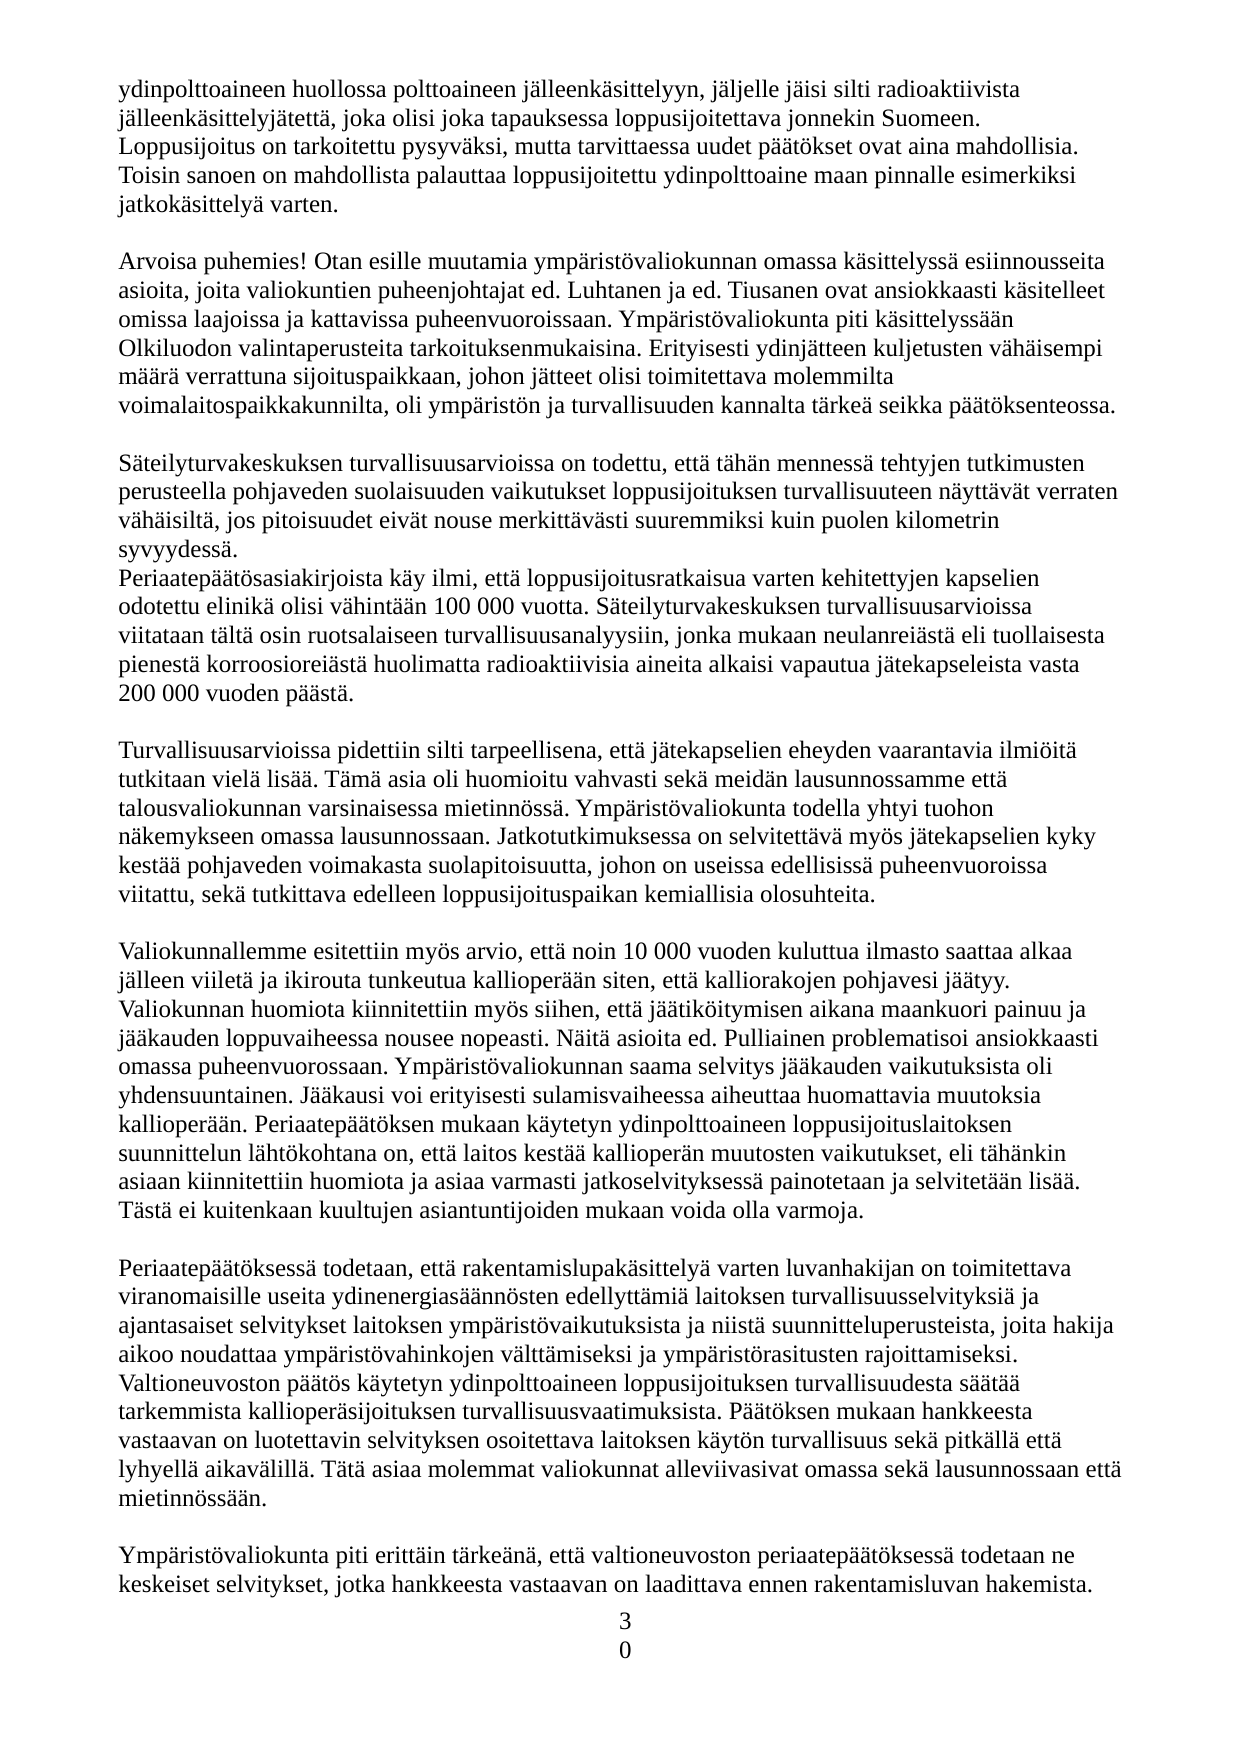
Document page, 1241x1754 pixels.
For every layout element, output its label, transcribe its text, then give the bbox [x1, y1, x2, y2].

text Turvallisuusarvioissa pidettiin silti tarpeellisena, että jätekapselien eheyden vaarantavia ilmiöitä tutkitaan vielä lisää. Tämä asia oli huomioitu vahvasti sekä meidän lausunnossamme että talousvaliokunnan varsinaisessa mietinnössä. Ympäristövaliokunta todella yhtyi tuohon näkemykseen omassa lausunnossaan. Jatkotutkimuksessa on selvitettävä myös jätekapselien kyky kestää pohjaveden voimakasta suolapitoisuutta, johon on useissa edellisissä puheenvuoroissa viitattu, sekä tutkittava edelleen loppusijoituspaikan kemiallisia olosuhteita. [118, 735, 1122, 908]
text Valiokunnallemme esitettiin myös arvio, että noin 10 000 vuoden kuluttua ilmasto saattaa alkaa jälleen viiletä ja ikirouta tunkeutua kallioperään siten, että kalliorakojen pohjavesi jäätyy. Valiokunnan huomiota kiinnitettiin myös siihen, että jäätiköitymisen aikana maankuori painuu ja jääkauden loppuvaiheessa nousee nopeasti. Näitä asioita ed. Pulliainen problematisoi ansiokkaasti omassa puheenvuorossaan. Ympäristövaliokunnan saama selvitys jääkauden vaikutuksista oli yhdensuuntainen. Jääkausi voi erityisesti sulamisvaiheessa aiheuttaa huomattavia muutoksia kallioperään. Periaatepäätöksen mukaan käytetyn ydinpolttoaineen loppusijoituslaitoksen suunnittelun lähtökohtana on, että laitos kestää kallioperän muutosten vaikutukset, eli tähänkin asiaan kiinnitettiin huomiota ja asiaa varmasti jatkoselvityksessä painotetaan ja selvitetään lisää. Tästä ei kuitenkaan kuultujen asiantuntijoiden mukaan voida olla varmoja. [118, 936, 1122, 1224]
text ydinpolttoaineen huollossa polttoaineen jälleenkäsittelyyn, jäljelle jäisi silti radioaktiivista jälleenkäsittelyjätettä, joka olisi joka tapauksessa loppusijoitettava jonnekin Suomeen. Loppusijoitus on tarkoitettu pysyväksi, mutta tarvittaessa uudet päätökset ovat aina mahdollisia. Toisin sanoen on mahdollista palauttaa loppusijoitettu ydinpolttoaine maan pinnalle esimerkiksi jatkokäsittelyä varten. [118, 74, 1122, 218]
text Periaatepäätösasiakirjoista käy ilmi, että loppusijoitusratkaisua varten kehitettyjen kapselien odotettu elinikä olisi vähintään 100 000 vuotta. Säteilyturvakeskuksen turvallisuusarvioissa viitataan tältä osin ruotsalaiseen turvallisuusanalyysiin, jonka mukaan neulanreiästä eli tuollaisesta pienestä korroosioreiästä huolimatta radioaktiivisia aineita alkaisi vapautua jätekapseleista vasta 200 000 vuoden päästä. [118, 563, 1122, 706]
text Ympäristövaliokunta piti erittäin tärkeänä, että valtioneuvoston periaatepäätöksessä todetaan ne keskeiset selvitykset, jotka hankkeesta vastaavan on laadittava ennen rakentamisluvan hakemista. [118, 1540, 1122, 1598]
text Arvoisa puhemies! Otan esille muutamia ympäristövaliokunnan omassa käsittelyssä esiinnousseita asioita, joita valiokuntien puheenjohtajat ed. Luhtanen ja ed. Tiusanen ovat ansiokkaasti käsitelleet omissa laajoissa ja kattavissa puheenvuoroissaan. Ympäristövaliokunta piti käsittelyssään Olkiluodon valintaperusteita tarkoituksenmukaisina. Erityisesti ydinjätteen kuljetusten vähäisempi määrä verrattuna sijoituspaikkaan, johon jätteet olisi toimitettava molemmilta voimalaitospaikkakunnilta, oli ympäristön ja turvallisuuden kannalta tärkeä seikka päätöksenteossa. [118, 246, 1122, 419]
text Säteilyturvakeskuksen turvallisuusarvioissa on todettu, että tähän mennessä tehtyjen tutkimusten perusteella pohjaveden suolaisuuden vaikutukset loppusijoituksen turvallisuuteen näyttävät verraten vähäisiltä, jos pitoisuudet eivät nouse merkittävästi suuremmiksi kuin puolen kilometrin syvyydessä. [118, 448, 1122, 563]
text Periaatepäätöksessä todetaan, että rakentamislupakäsittelyä varten luvanhakijan on toimitettava viranomaisille useita ydinenergiasäännösten edellyttämiä laitoksen turvallisuusselvityksiä ja ajantasaiset selvitykset laitoksen ympäristövaikutuksista ja niistä suunnitteluperusteista, joita hakija aikoo noudattaa ympäristövahinkojen välttämiseksi ja ympäristörasitusten rajoittamiseksi. Valtioneuvoston päätös käytetyn ydinpolttoaineen loppusijoituksen turvallisuudesta säätää tarkemmista kallioperäsijoituksen turvallisuusvaatimuksista. Päätöksen mukaan hankkeesta vastaavan on luotettavin selvityksen osoitettava laitoksen käytön turvallisuus sekä pitkällä että lyhyellä aikavälillä. Tätä asiaa molemmat valiokunnat alleviivasivat omassa sekä lausunnossaan että mietinnössään. [118, 1253, 1122, 1511]
